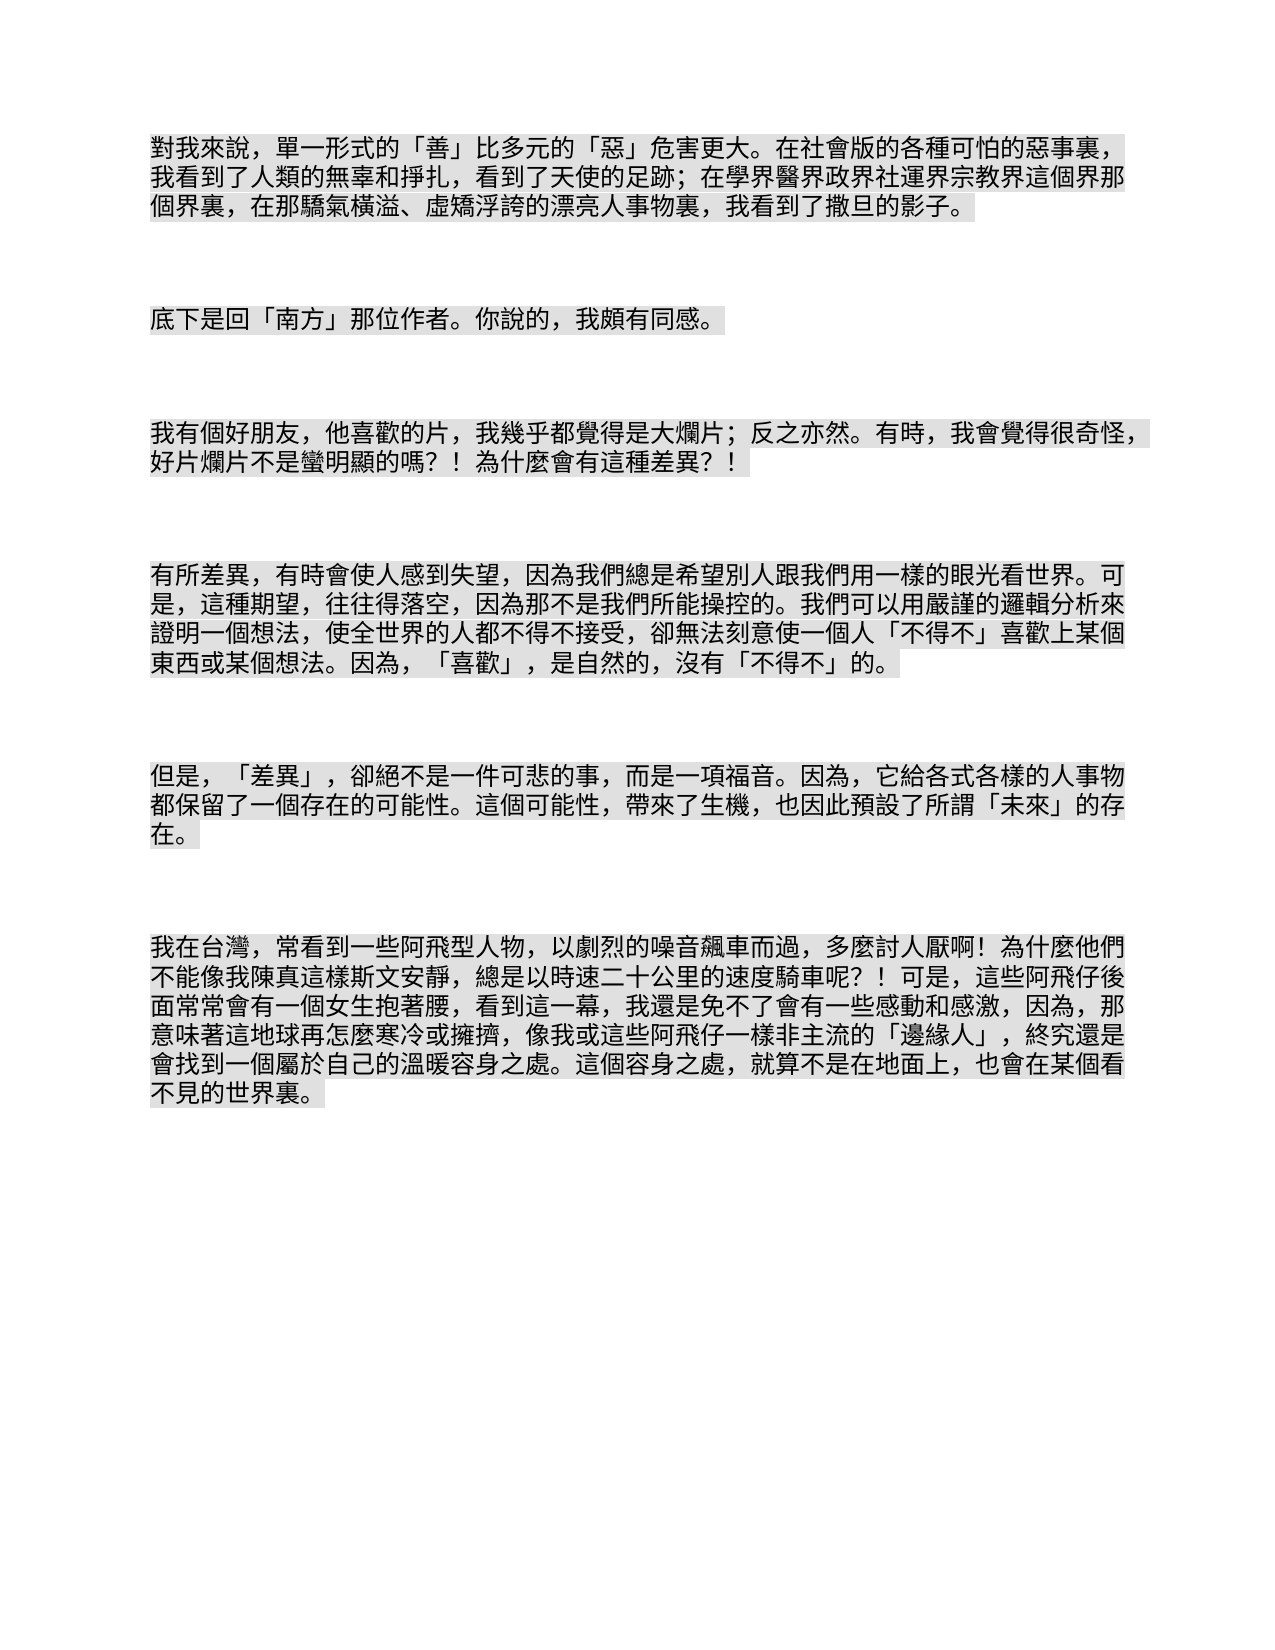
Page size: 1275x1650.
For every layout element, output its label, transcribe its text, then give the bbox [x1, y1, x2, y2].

text 底下是回「南方」那位作者。你說的，我頗有同感。 [150, 306, 1125, 335]
text 但是，「差異」，卻絕不是一件可悲的事，而是一項福音。因為，它給各式各樣的人事物都保留了一個存在的可能性。這個可能性，帶來了生機，也因此預設了所謂「未來」的存在。 [150, 762, 1125, 849]
text 我在台灣，常看到一些阿飛型人物，以劇烈的噪音飆車而過，多麼討人厭啊！為什麼他們不能像我陳真這樣斯文安靜，總是以時速二十公里的速度騎車呢？！可是，這些阿飛仔後面常常會有一個女生抱著腰，看到這一幕，我還是免不了會有一些感動和感激，因為，那意味著這地球再怎麼寒冷或擁擠，像我或這些阿飛仔一樣非主流的「邊緣人」，終究還是會找到一個屬於自己的溫暖容身之處。這個容身之處，就算不是在地面上，也會在某個看不見的世界裏。 [150, 933, 1125, 1108]
text 有所差異，有時會使人感到失望，因為我們總是希望別人跟我們用一樣的眼光看世界。可是，這種期望，往往得落空，因為那不是我們所能操控的。我們可以用嚴謹的邏輯分析來證明一個想法，使全世界的人都不得不接受，卻無法刻意使一個人「不得不」喜歡上某個東西或某個想法。因為，「喜歡」，是自然的，沒有「不得不」的。 [150, 561, 1125, 678]
text 對我來說，單一形式的「善」比多元的「惡」危害更大。在社會版的各種可怕的惡事裏，我看到了人類的無辜和掙扎，看到了天使的足跡；在學界醫界政界社運界宗教界這個界那個界裏，在那驕氣橫溢、虛矯浮誇的漂亮人事物裏，我看到了撒旦的影子。 [150, 134, 1125, 222]
text 我有個好朋友，他喜歡的片，我幾乎都覺得是大爛片；反之亦然。有時，我會覺得很奇怪，好片爛片不是蠻明顯的嗎？！為什麼會有這種差異？！ [150, 419, 1125, 477]
